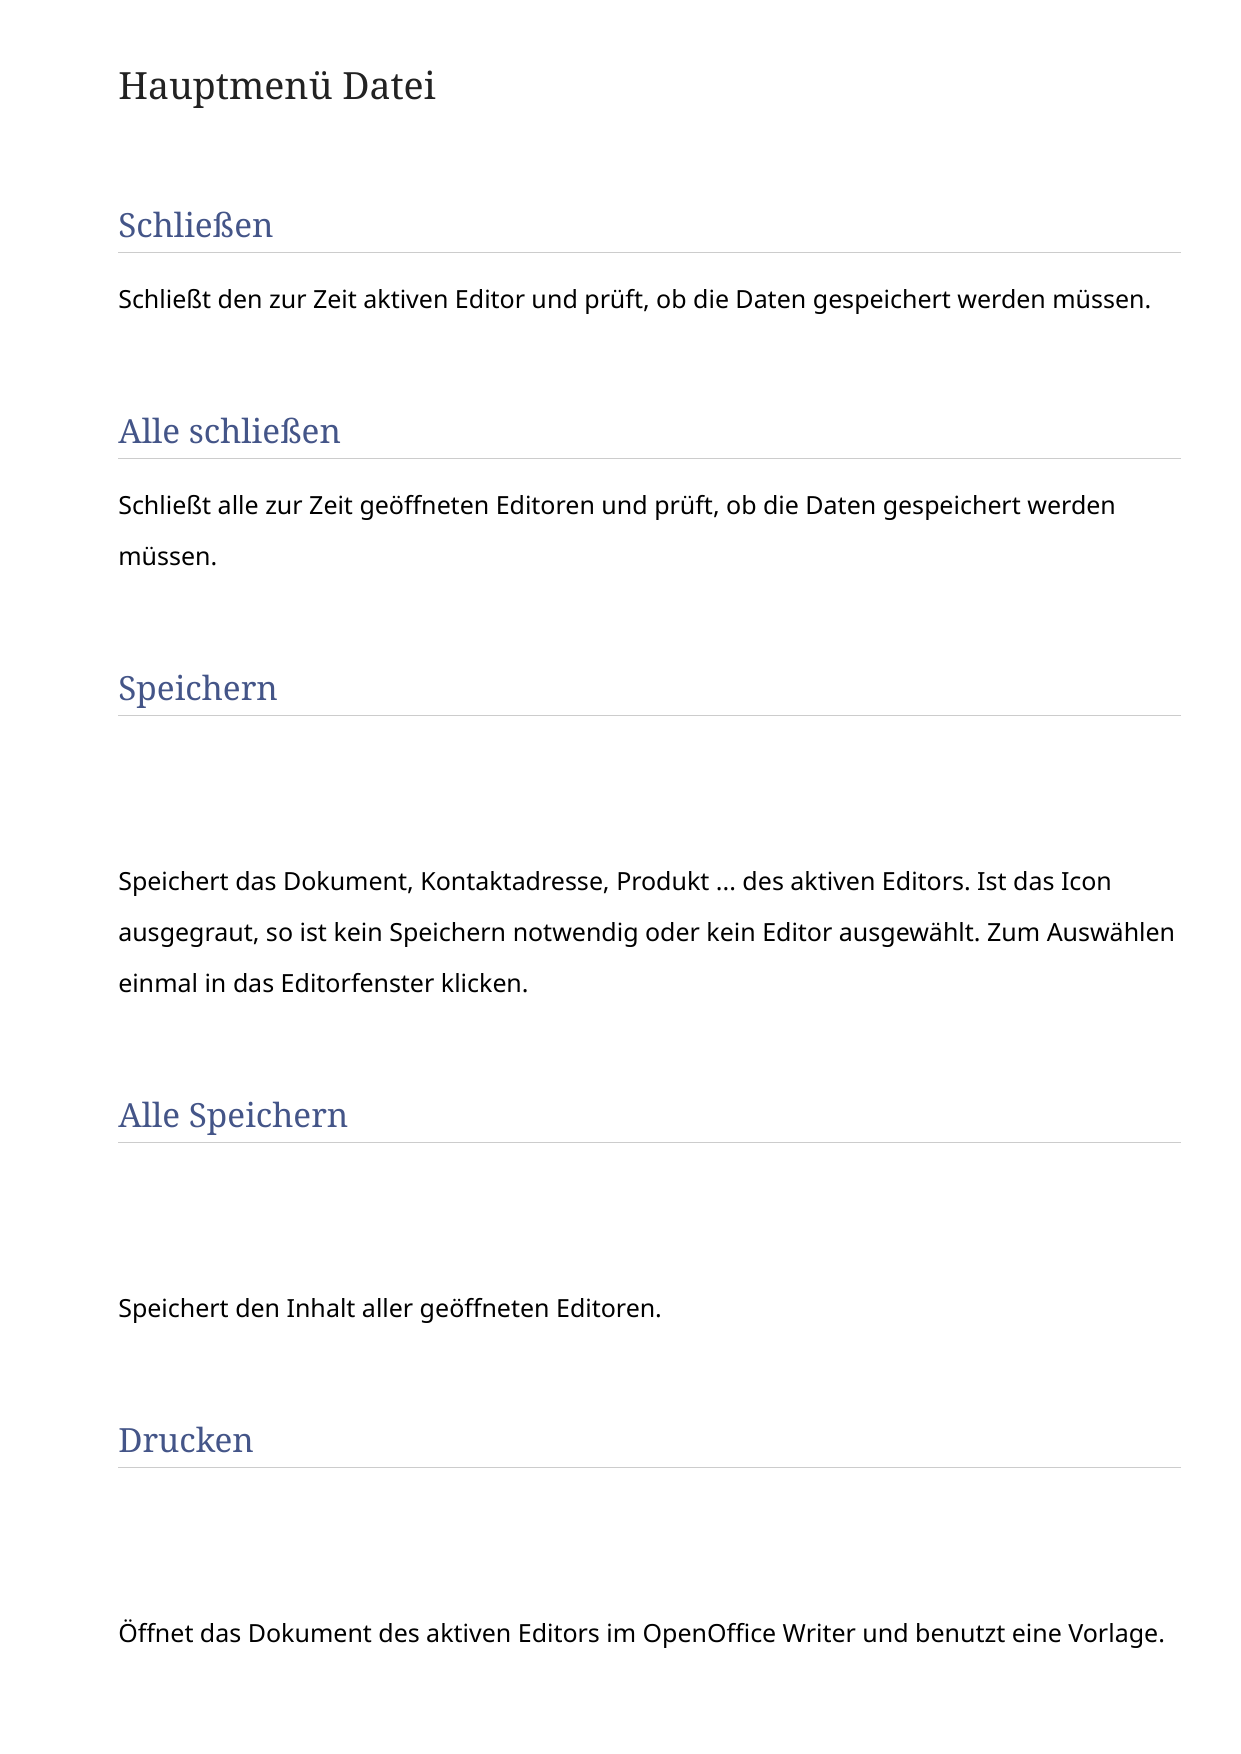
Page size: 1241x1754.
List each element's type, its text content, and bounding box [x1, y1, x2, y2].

subtitle Drucken [118, 1417, 1181, 1467]
text Öffnet das Dokument des aktiven Editors im OpenOffice Writer und benutzt eine Vorlage. [118, 1616, 1181, 1650]
text Schließt den zur Zeit aktiven Editor und prüft, ob die Daten gespeichert werden müssen. [118, 282, 1181, 316]
text Speichert das Dokument, Kontaktadresse, Produkt ... des aktiven Editors. Ist das Icon ausgegraut, so ist kein Speichern notwendig oder kein Editor ausgewählt. Zum Auswählen einmal in das Editorfenster klicken. [118, 863, 1181, 1000]
subtitle Alle Speichern [118, 1092, 1181, 1142]
text Schließt alle zur Zeit geöffneten Editoren und prüft, ob die Daten gespeichert werden müssen. [118, 487, 1181, 573]
subtitle Hauptmenü Datei [118, 59, 1181, 110]
text Speichert den Inhalt aller geöffneten Editoren. [118, 1291, 1181, 1325]
subtitle Speichern [118, 664, 1181, 715]
subtitle Schließen [118, 202, 1181, 252]
subtitle Alle schließen [118, 408, 1181, 458]
